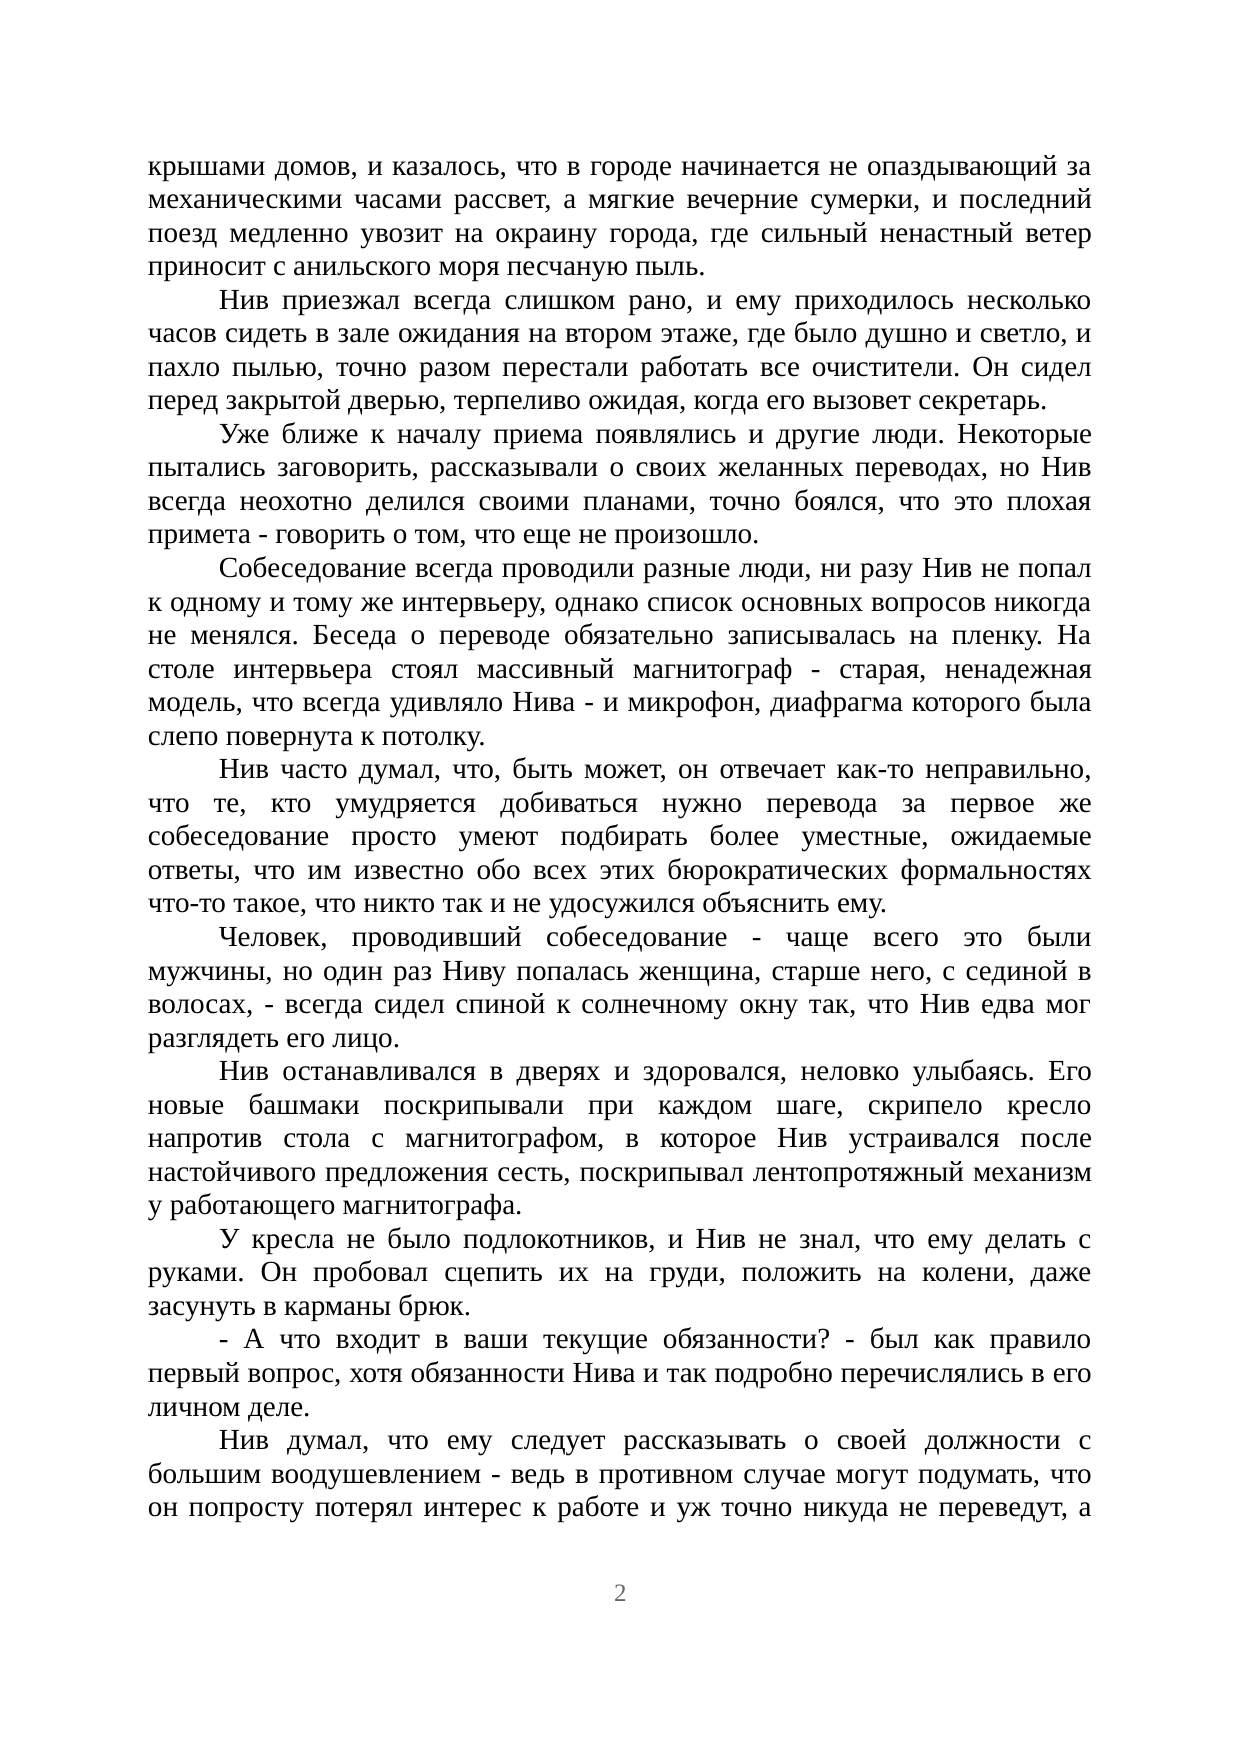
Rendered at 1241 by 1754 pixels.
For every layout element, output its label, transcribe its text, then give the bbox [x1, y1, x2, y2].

text Собеседование всегда проводили разные люди, ни разу Нив не попал к одному и тому же интервьеру, однако список основных вопросов никогда не менялся. Беседа о переводе обязательно записывалась на пленку. На столе интервьера стоял массивный магнитограф - старая, ненадежная модель, что всегда удивляло Нива - и микрофон, диафрагма которого была слепо повернута к потолку. [148, 550, 1093, 751]
text Нив останавливался в дверях и здоровался, неловко улыбаясь. Его новые башмаки поскрипывали при каждом шаге, скрипело кресло напротив стола с магнитографом, в которое Нив устраивался после настойчивого предложения сесть, поскрипывал лентопротяжный механизм у работающего магнитографа. [148, 1053, 1093, 1221]
text Человек, проводивший собеседование - чаще всего это были мужчины, но один раз Ниву попалась женщина, старше него, с сединой в волосах, - всегда сидел спиной к солнечному окну так, что Нив едва мог разглядеть его лицо. [148, 919, 1093, 1053]
text У кресла не было подлокотников, и Нив не знал, что ему делать с руками. Он пробовал сцепить их на груди, положить на колени, даже засунуть в карманы брюк. [148, 1221, 1093, 1322]
text крышами домов, и казалось, что в городе начинается не опаздывающий за механическими часами рассвет, а мягкие вечерние сумерки, и последний поезд медленно увозит на окраину города, где сильный ненастный ветер приносит с анильского моря песчаную пыль. [148, 148, 1093, 282]
text Нив думал, что ему следует рассказывать о своей должности с большим воодушевлением - ведь в противном случае могут подумать, что он попросту потерял интерес к работе и уж точно никуда не переведут, а [148, 1422, 1093, 1523]
text Нив часто думал, что, быть может, он отвечает как-то неправильно, что те, кто умудряется добиваться нужно перевода за первое же собеседование просто умеют подбирать более уместные, ожидаемые ответы, что им известно обо всех этих бюрократических формальностях что-то такое, что никто так и не удосужился объяснить ему. [148, 751, 1093, 919]
text Уже ближе к началу приема появлялись и другие люди. Некоторые пытались заговорить, рассказывали о своих желанных переводах, но Нив всегда неохотно делился своими планами, точно боялся, что это плохая примета - говорить о том, что еще не произошло. [148, 416, 1093, 550]
text - А что входит в ваши текущие обязанности? - был как правило первый вопрос, хотя обязанности Нива и так подробно перечислялись в его личном деле. [148, 1322, 1093, 1422]
text Нив приезжал всегда слишком рано, и ему приходилось несколько часов сидеть в зале ожидания на втором этаже, где было душно и светло, и пахло пылью, точно разом перестали работать все очистители. Он сидел перед закрытой дверью, терпеливо ожидая, когда его вызовет секретарь. [148, 282, 1093, 416]
